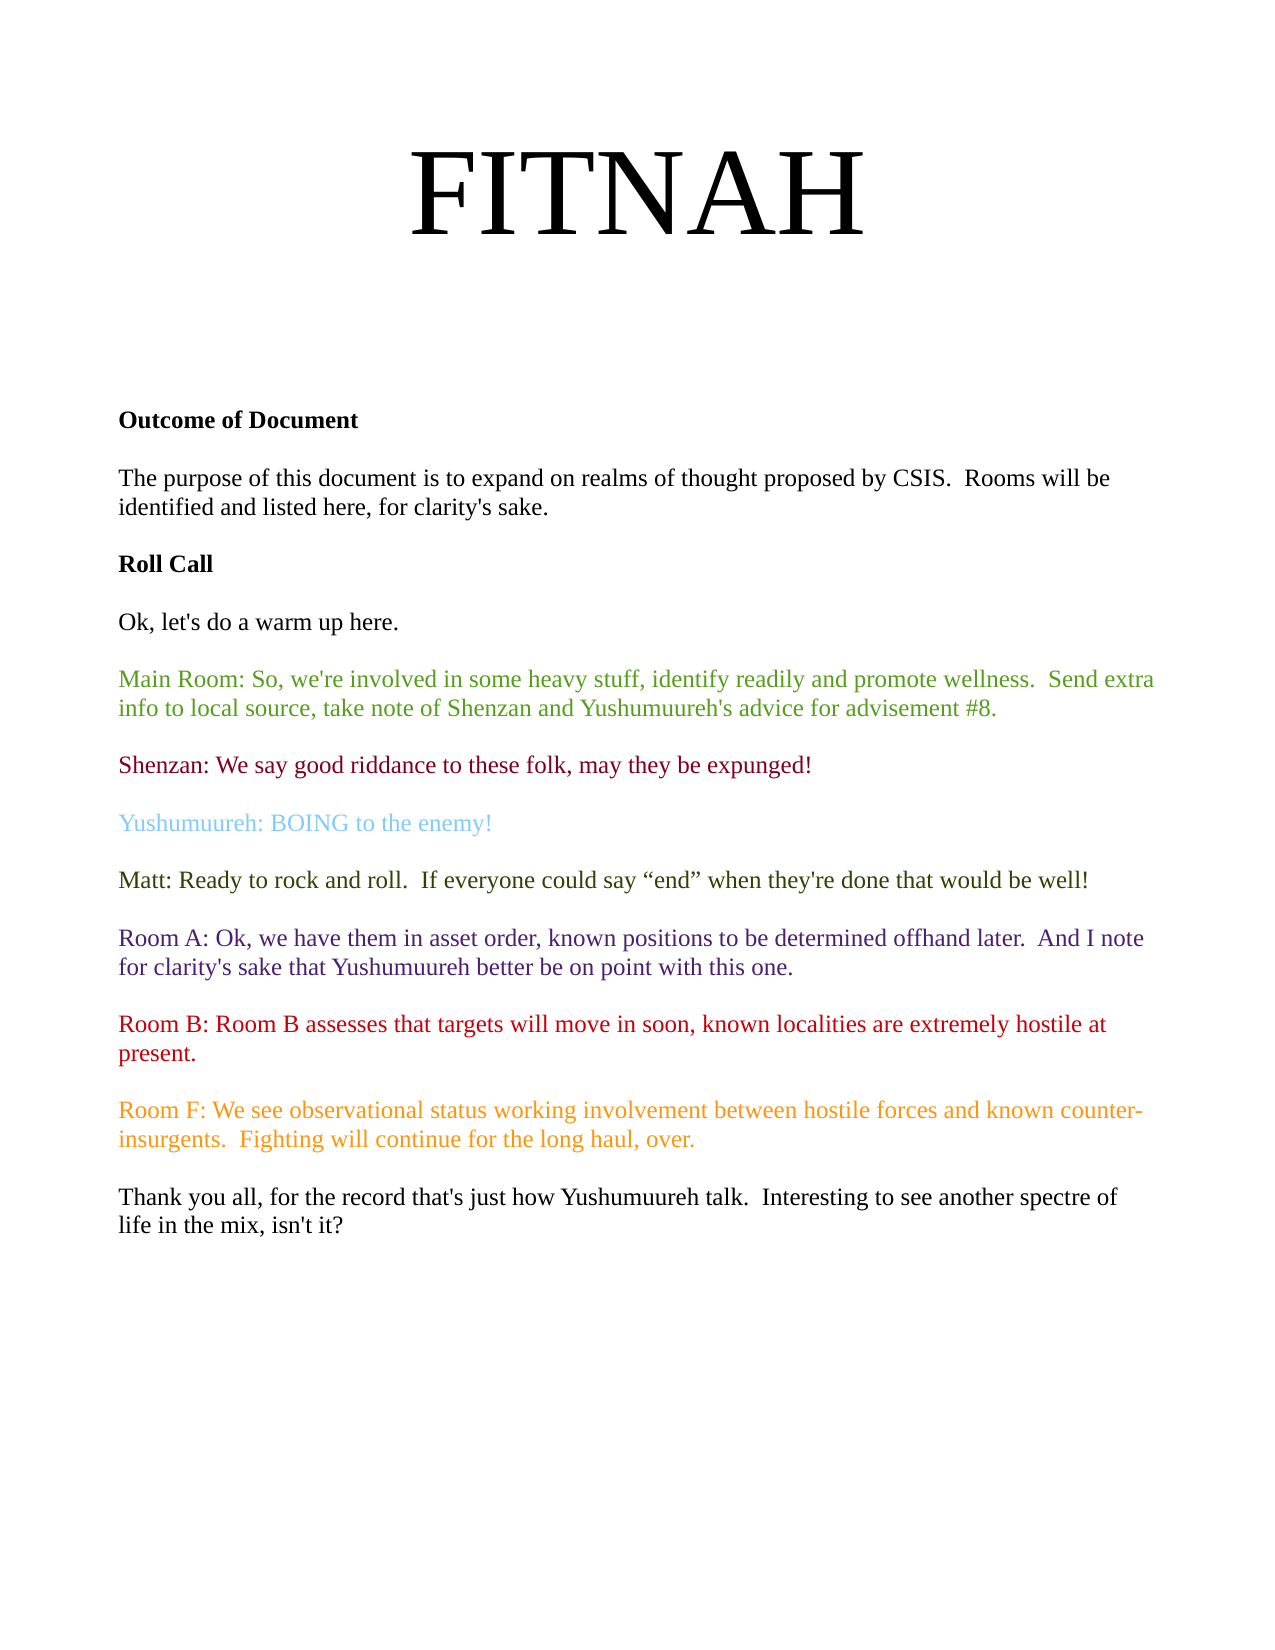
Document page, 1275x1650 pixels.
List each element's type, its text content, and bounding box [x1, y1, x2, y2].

text Outcome of Document [118, 406, 1157, 434]
text Room F: We see observational status working involvement between hostile forces and known counter-insurgents. Fighting will continue for the long haul, over. [118, 1096, 1157, 1153]
text Room A: Ok, we have them in asset order, known positions to be determined offhand later. And I note for clarity's sake that Yushumuureh better be on point with this one. [118, 923, 1157, 981]
text Shenzan: We say good riddance to these folk, may they be expunged! [118, 751, 1157, 779]
text Thank you all, for the record that's just how Yushumuureh talk. Interesting to see another spectre of life in the mix, isn't it? [118, 1182, 1157, 1239]
text The purpose of this document is to expand on realms of thought proposed by CSIS. Rooms will be identified and listed here, for clarity's sake. [118, 463, 1157, 521]
text Main Room: So, we're involved in some heavy stuff, identify readily and promote wellness. Send extra info to local source, take note of Shenzan and Yushumuureh's advice for advisement #8. [118, 664, 1157, 722]
text Room B: Room B assesses that targets will move in soon, known localities are extremely hostile at present. [118, 1009, 1157, 1067]
text FITNAH [118, 118, 1157, 262]
text Matt: Ready to rock and roll. If everyone could say “end” when they're done that would be well! [118, 866, 1157, 894]
text Yushumuureh: BOING to the enemy! [118, 808, 1157, 837]
text Roll Call [118, 549, 1157, 578]
text Ok, let's do a warm up here. [118, 607, 1157, 636]
